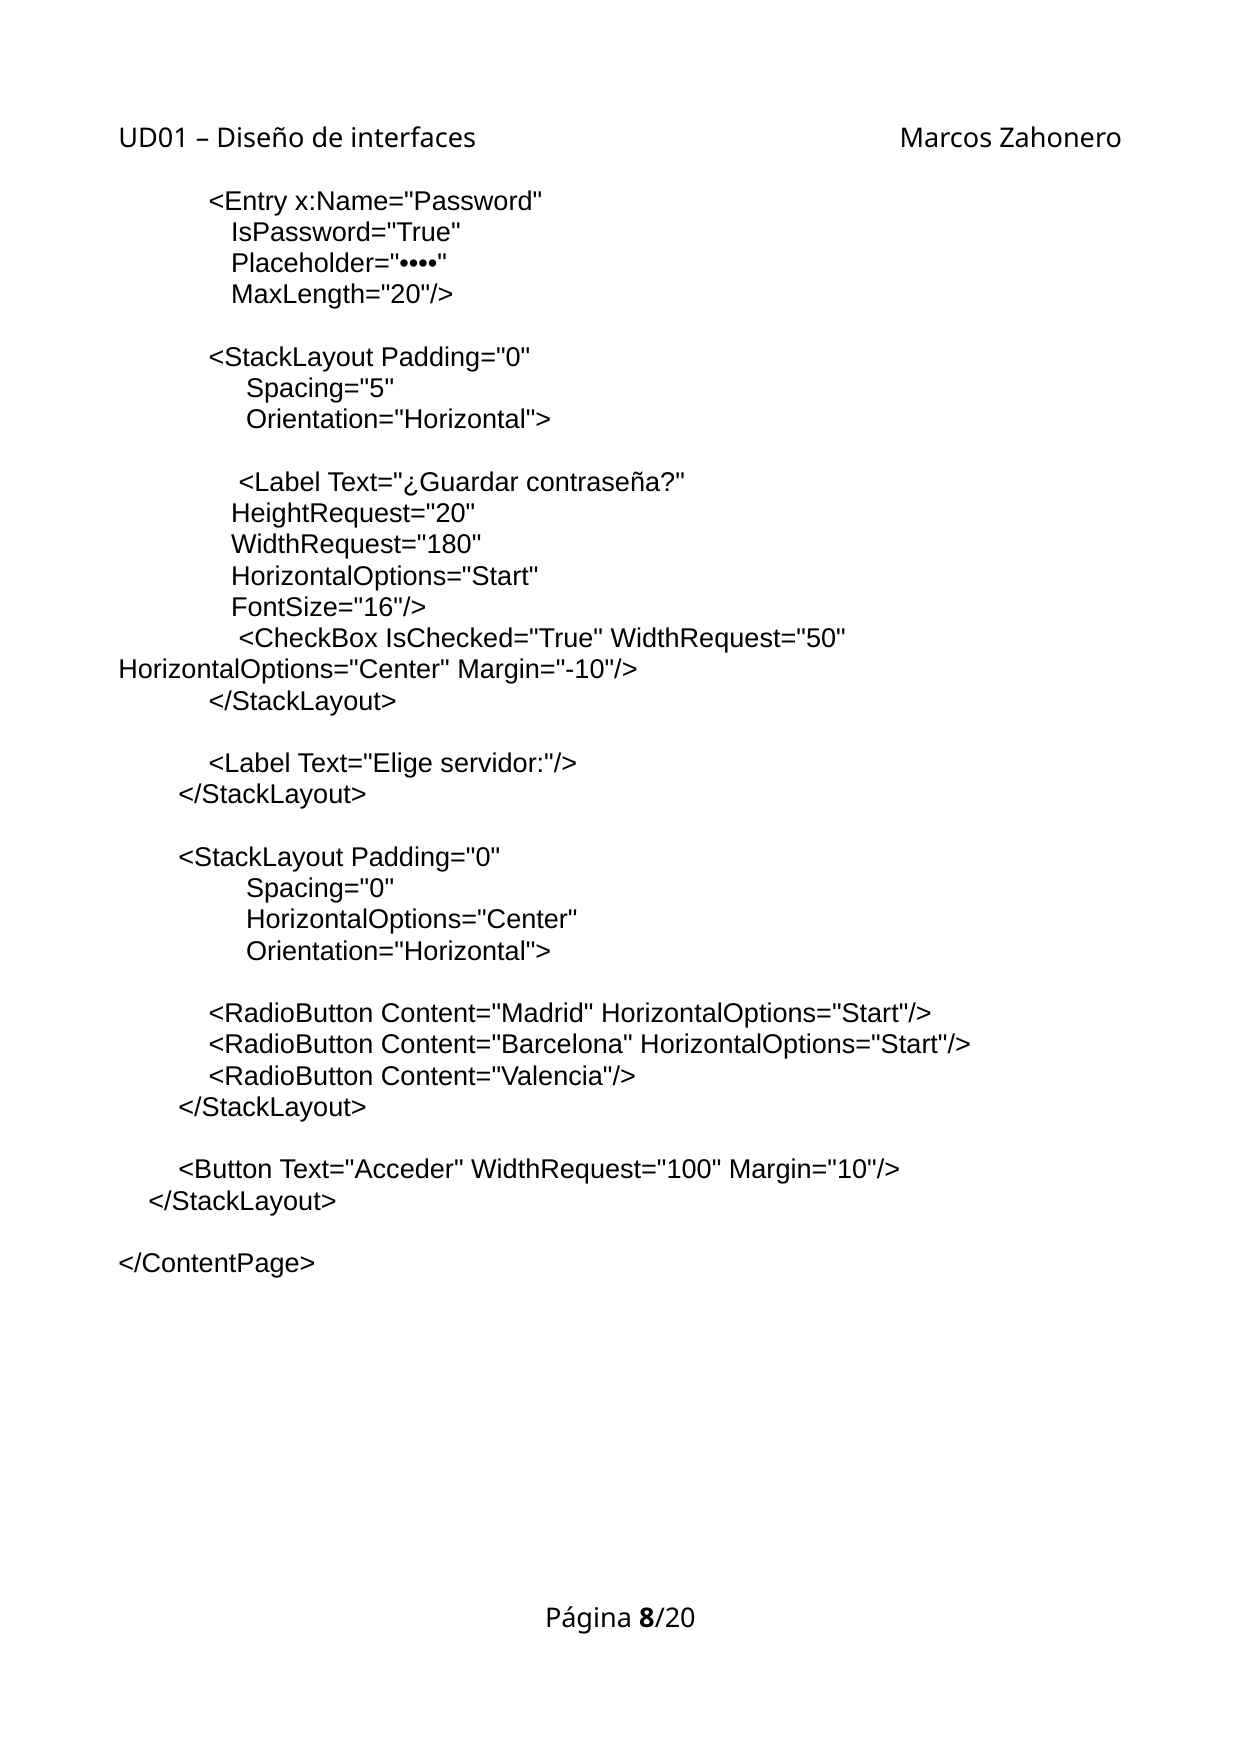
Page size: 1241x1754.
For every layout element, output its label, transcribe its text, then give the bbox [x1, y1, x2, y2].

text <StackLayout Padding="0" [118, 841, 1122, 872]
text HorizontalOptions="Start" [118, 559, 1122, 591]
text HorizontalOptions="Center" [118, 903, 1122, 934]
text HeightRequest="20" [118, 497, 1122, 528]
text Orientation="Horizontal"> [118, 403, 1122, 434]
text </StackLayout> [118, 1091, 1122, 1122]
text <Entry x:Name="Password" [118, 184, 1122, 216]
text <Label Text="Elige servidor:"/> [118, 747, 1122, 778]
text <RadioButton Content="Barcelona" HorizontalOptions="Start"/> [118, 1028, 1122, 1059]
text Orientation="Horizontal"> [118, 934, 1122, 966]
text IsPassword="True" [118, 216, 1122, 247]
text Placeholder="••••" [118, 247, 1122, 278]
text FontSize="16"/> [118, 591, 1122, 622]
text Spacing="5" [118, 372, 1122, 403]
text </StackLayout> [118, 684, 1122, 716]
text <RadioButton Content="Madrid" HorizontalOptions="Start"/> [118, 997, 1122, 1028]
text <StackLayout Padding="0" [118, 341, 1122, 372]
text Spacing="0" [118, 872, 1122, 903]
text <RadioButton Content="Valencia"/> [118, 1059, 1122, 1091]
text MaxLength="20"/> [118, 278, 1122, 309]
text </StackLayout> [118, 778, 1122, 809]
text WidthRequest="180" [118, 528, 1122, 559]
text <Button Text="Acceder" WidthRequest="100" Margin="10"/> [118, 1153, 1122, 1184]
text <Label Text="¿Guardar contraseña?" [118, 466, 1122, 497]
text </StackLayout> [118, 1184, 1122, 1216]
text </ContentPage> [118, 1247, 1122, 1278]
text <CheckBox IsChecked="True" WidthRequest="50" HorizontalOptions="Center" Margin="-10"/> [118, 622, 1122, 684]
